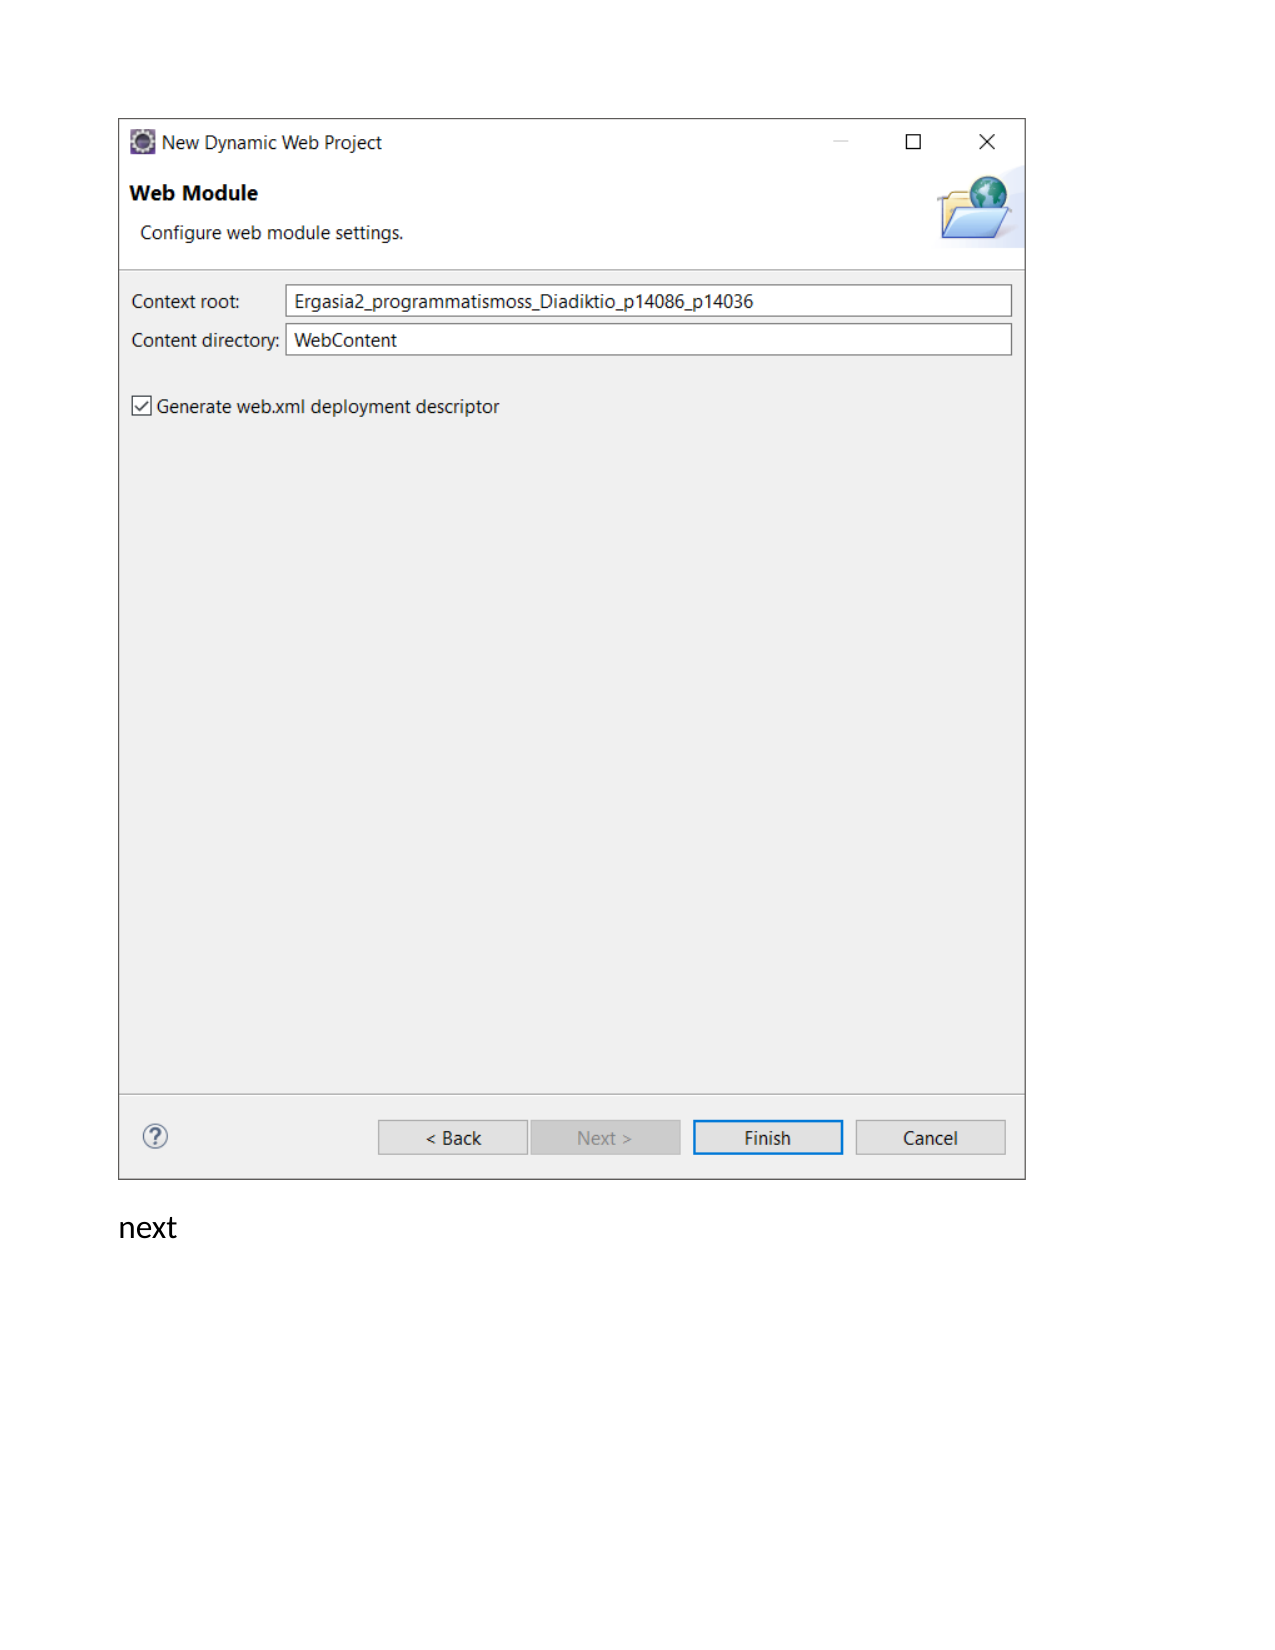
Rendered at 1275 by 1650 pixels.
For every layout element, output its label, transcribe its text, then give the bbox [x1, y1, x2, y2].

text next [118, 1206, 1157, 1247]
